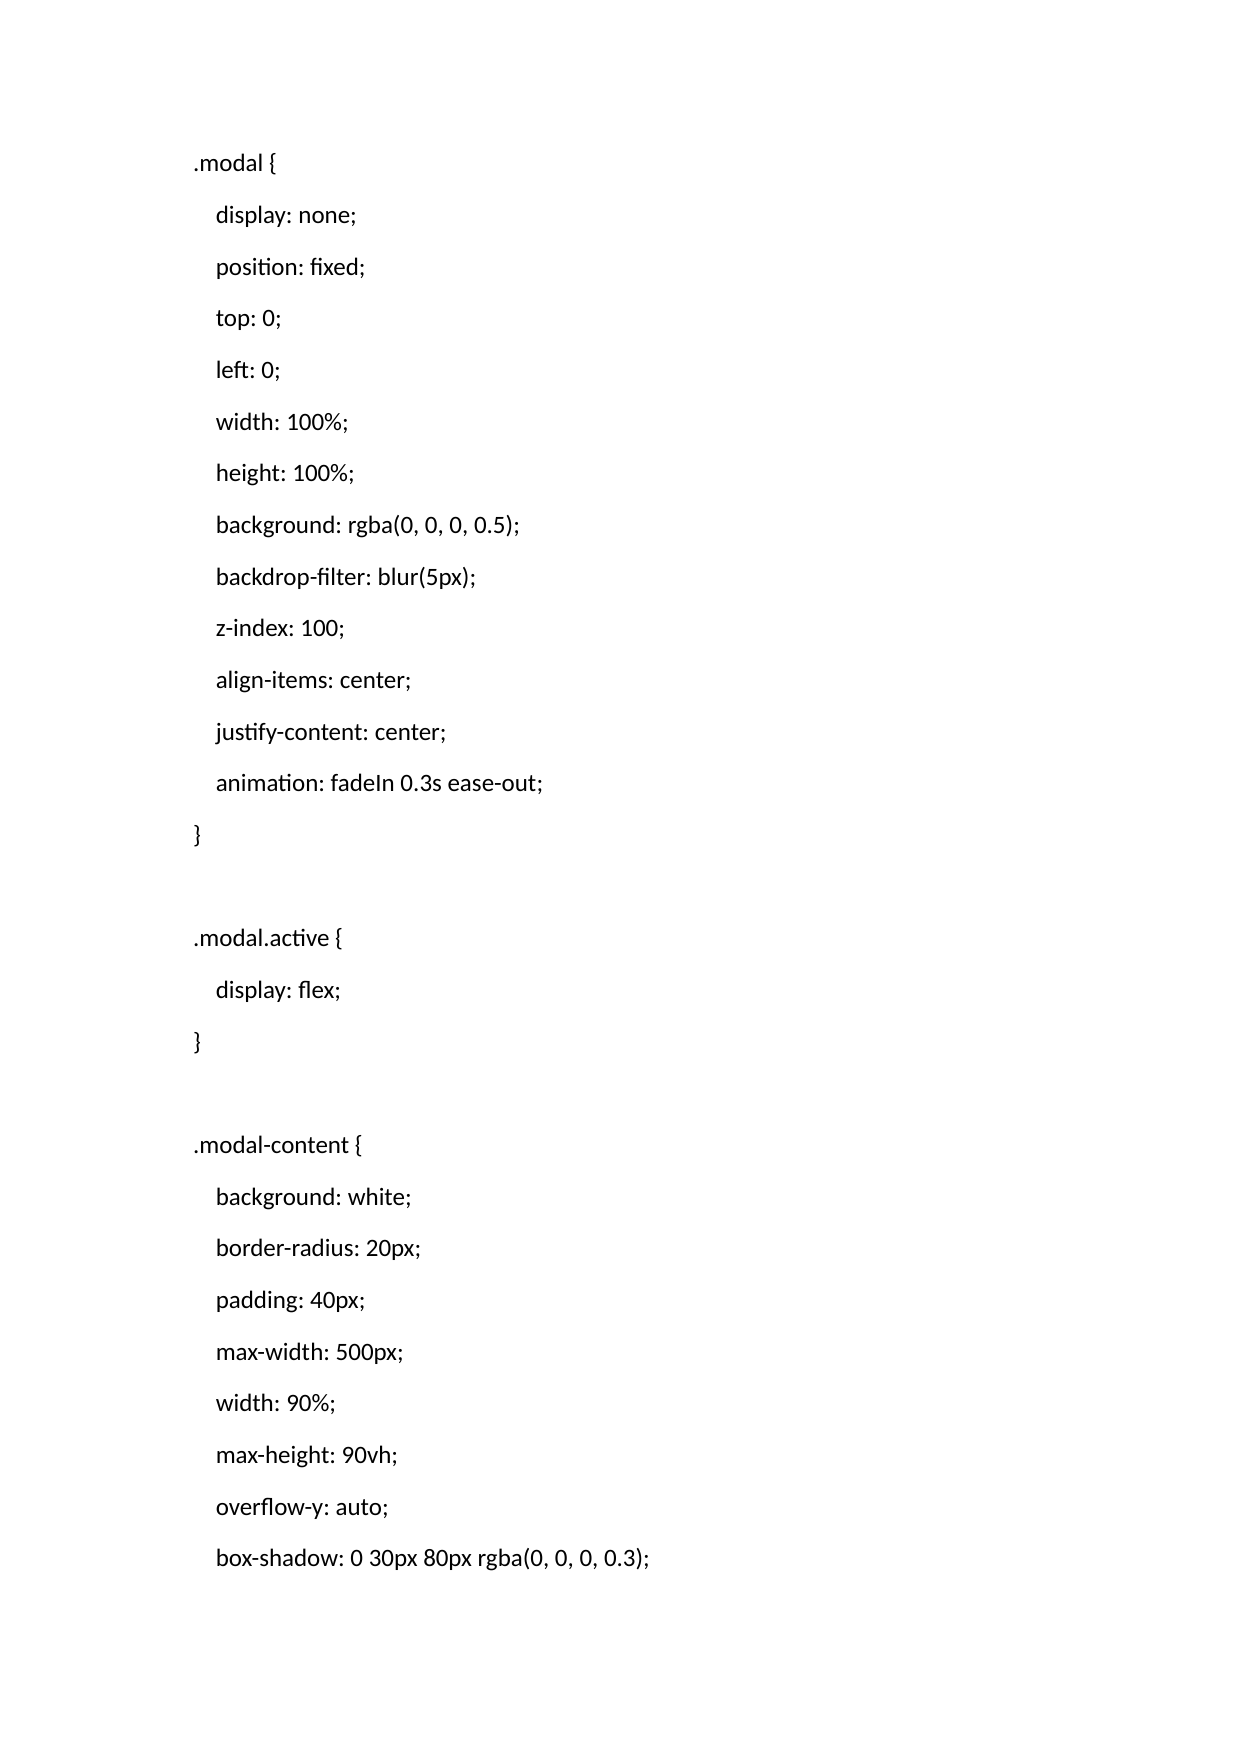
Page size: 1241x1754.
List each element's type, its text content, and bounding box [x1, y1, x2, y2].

text .modal-content { [148, 1129, 1093, 1160]
text } [148, 819, 1093, 850]
text top: 0; [148, 303, 1093, 333]
text background: white; [148, 1181, 1093, 1211]
text .modal { [148, 148, 1093, 178]
text background: rgba(0, 0, 0, 0.5); [148, 509, 1093, 540]
text } [148, 1026, 1093, 1056]
text .modal.active { [148, 923, 1093, 953]
text justify-content: center; [148, 716, 1093, 746]
text width: 100%; [148, 406, 1093, 436]
text max-height: 90vh; [148, 1439, 1093, 1470]
text z-index: 100; [148, 613, 1093, 643]
text left: 0; [148, 354, 1093, 385]
text width: 90%; [148, 1388, 1093, 1418]
text position: fixed; [148, 251, 1093, 281]
text animation: fadeIn 0.3s ease-out; [148, 768, 1093, 798]
text padding: 40px; [148, 1284, 1093, 1315]
text overflow-y: auto; [148, 1491, 1093, 1521]
text height: 100%; [148, 458, 1093, 488]
text align-items: center; [148, 664, 1093, 695]
text display: flex; [148, 974, 1093, 1005]
text border-radius: 20px; [148, 1233, 1093, 1263]
text box-shadow: 0 30px 80px rgba(0, 0, 0, 0.3); [148, 1543, 1093, 1573]
text display: none; [148, 199, 1093, 230]
text max-width: 500px; [148, 1336, 1093, 1366]
text backdrop-filter: blur(5px); [148, 561, 1093, 591]
